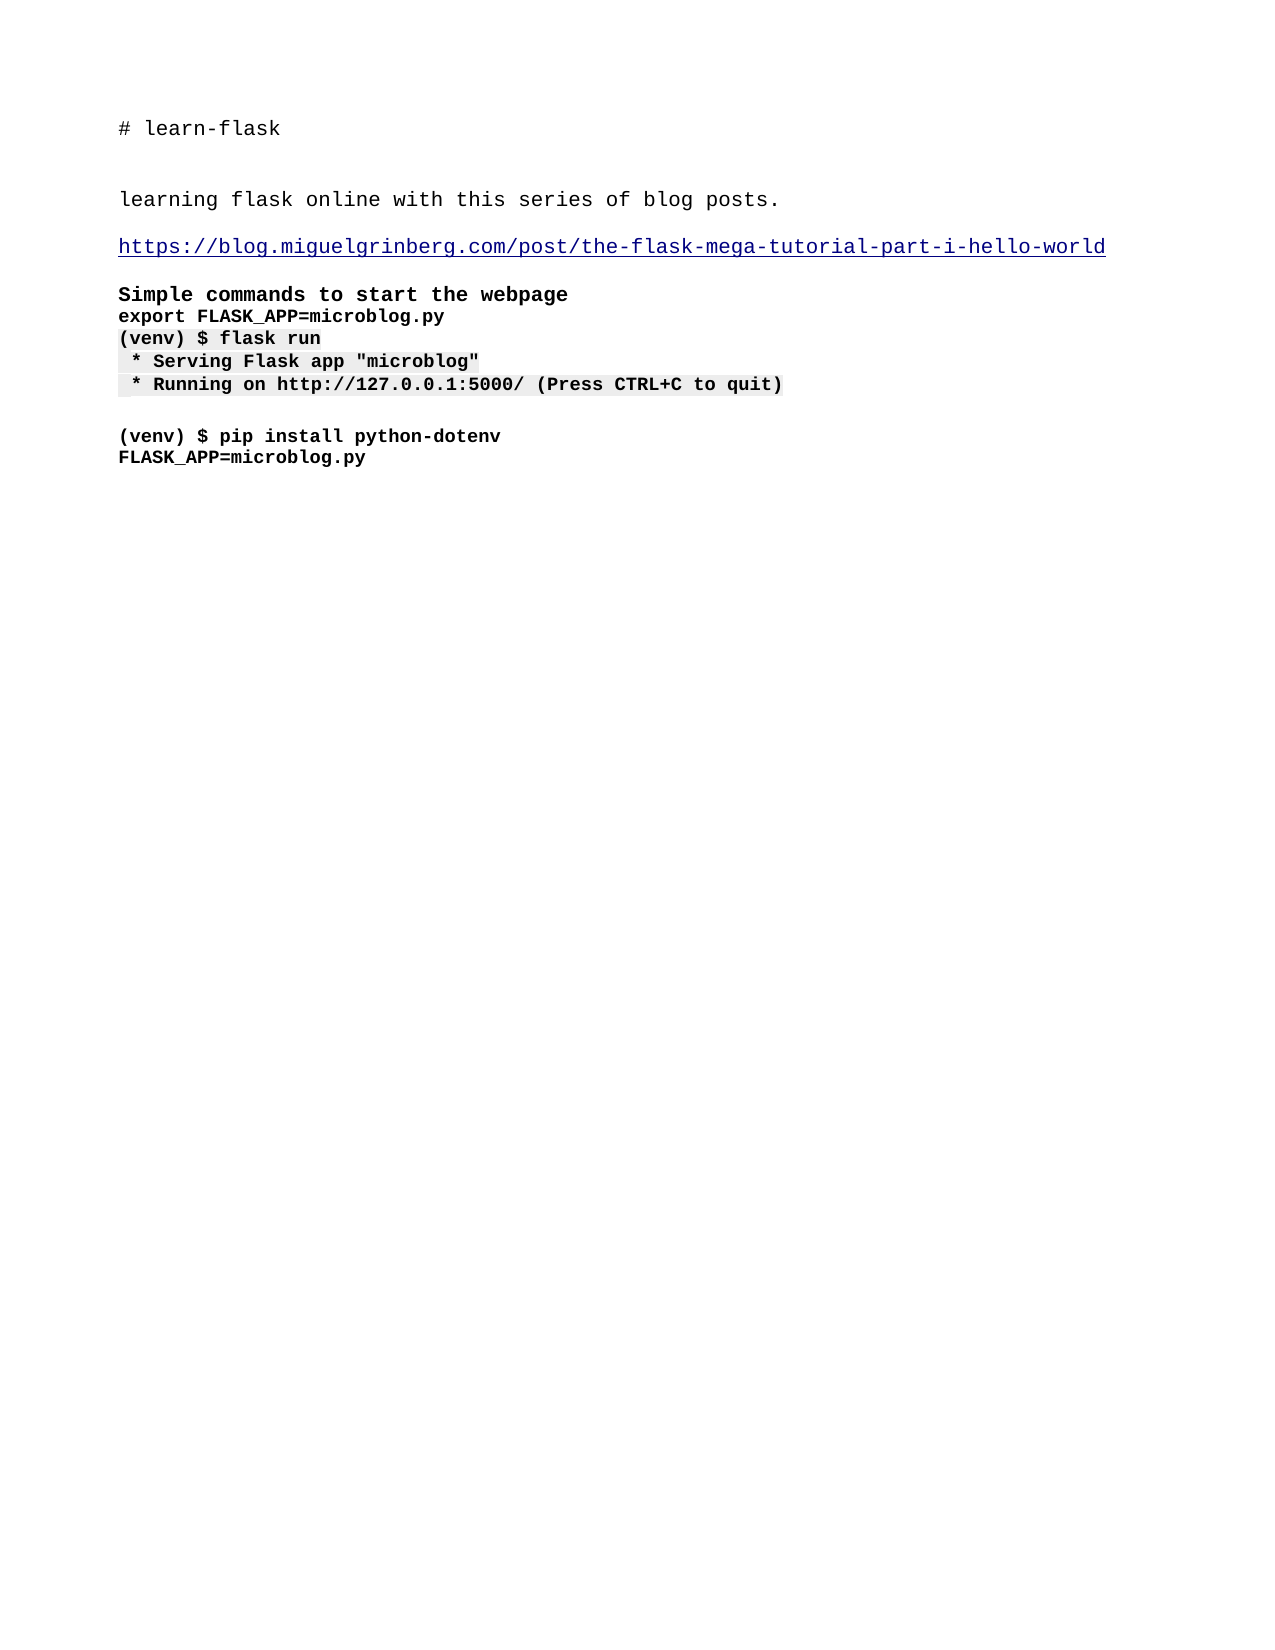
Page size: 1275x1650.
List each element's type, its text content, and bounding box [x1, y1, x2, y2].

text Simple commands to start the webpage [118, 284, 1157, 307]
text https://blog.miguelgrinberg.com/post/the-flask-mega-tutorial-part-i-hello-world [118, 236, 1157, 260]
text FLASK_APP=microblog.py [118, 448, 1157, 469]
text # learn-flask [118, 118, 1157, 142]
text export FLASK_APP=microblog.py [118, 307, 1157, 328]
text (venv) $ pip install python-dotenv [118, 427, 1157, 448]
text * Running on http://127.0.0.1:5000/ (Press CTRL+C to quit) [118, 373, 1157, 397]
text * Serving Flask app "microblog" [118, 350, 1157, 373]
text learning flask online with this series of blog posts. [118, 189, 1157, 213]
text (venv) $ flask run [118, 328, 1157, 350]
